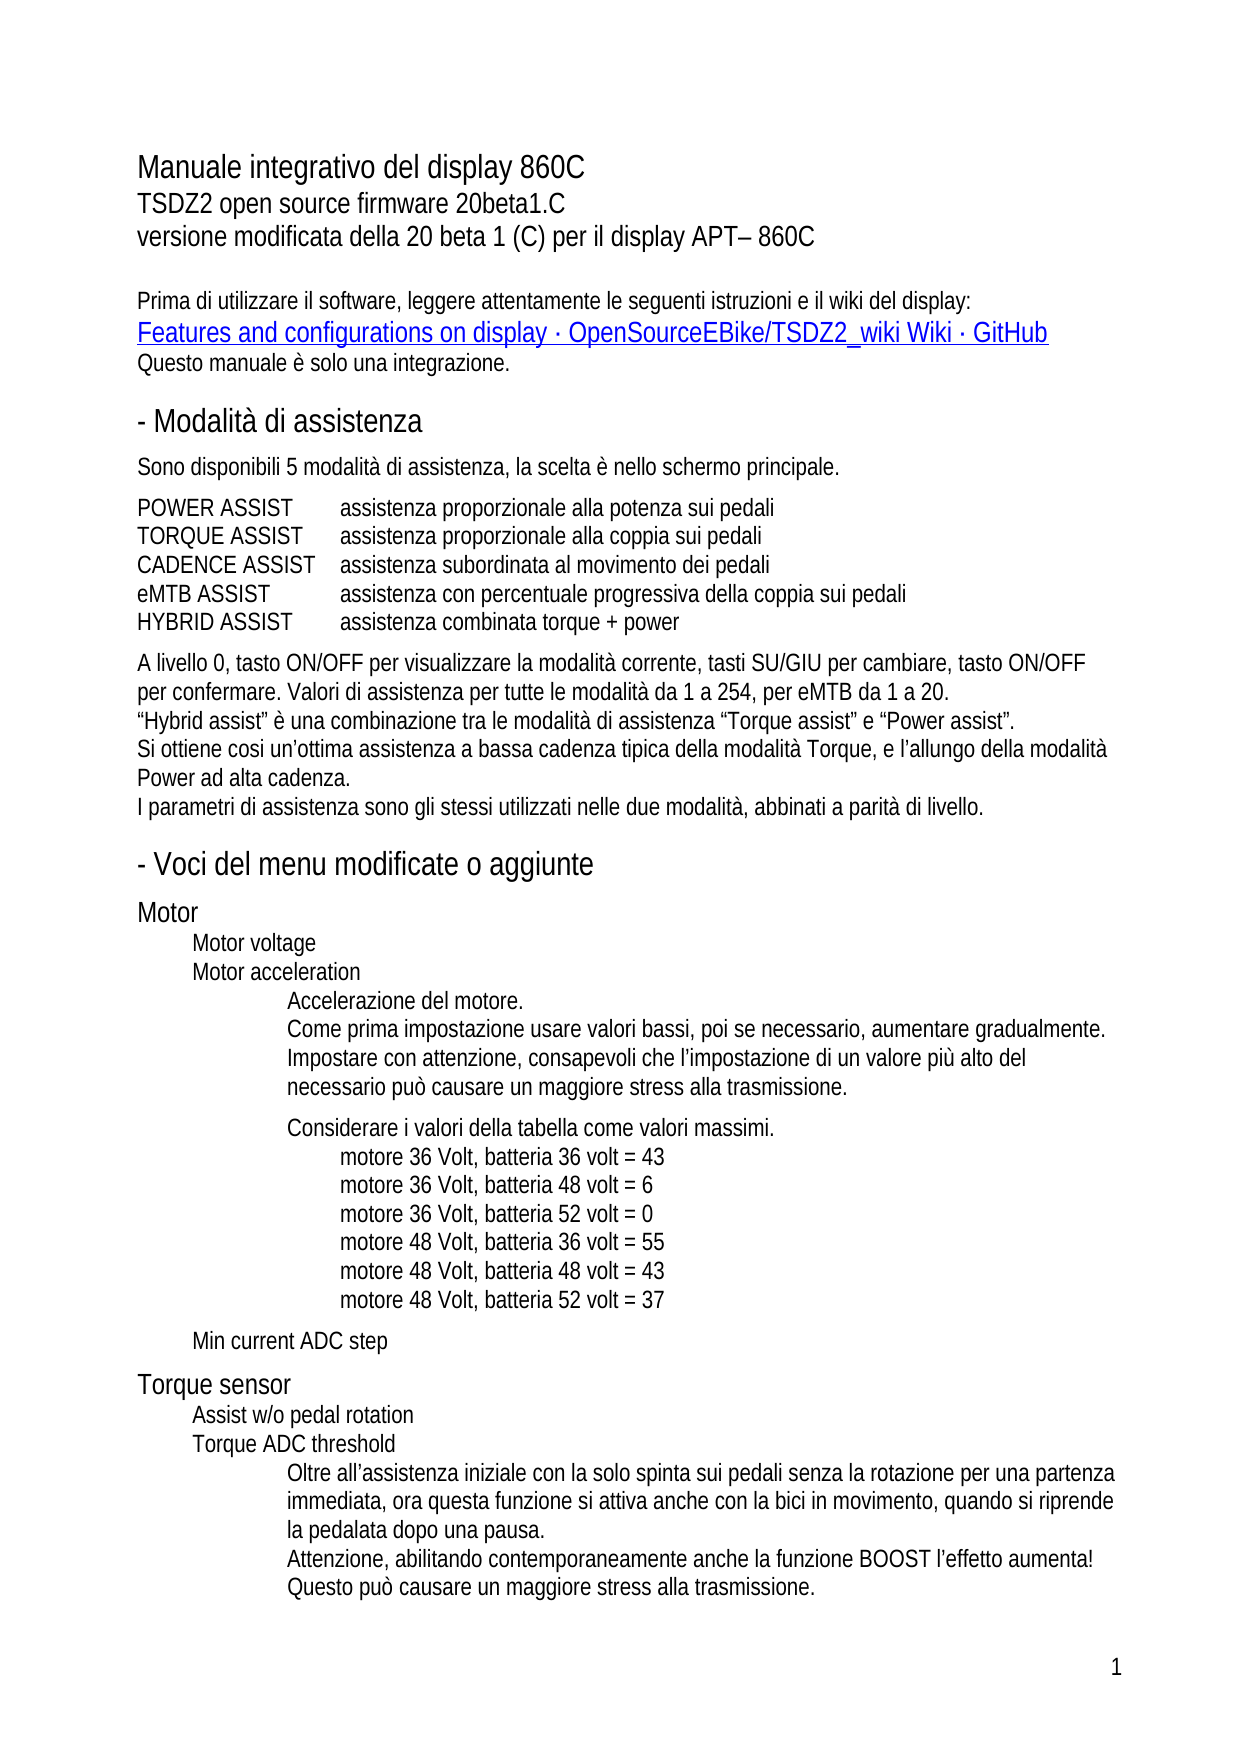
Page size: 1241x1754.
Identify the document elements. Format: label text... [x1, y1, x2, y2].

text Attenzione, abilitando contemporaneamente anche la funzione BOOST l’effetto aumenta! [287, 1544, 1122, 1572]
text I parametri di assistenza sono gli stessi utilizzati nelle due modalità, abbinati a parità di livello. [137, 792, 1122, 820]
text TSDZ2 open source firmware 20beta1.C [137, 186, 1122, 219]
text motore 48 Volt, batteria 52 volt = 37 [287, 1285, 1122, 1313]
text Torque ADC threshold [118, 1429, 1122, 1458]
text Prima di utilizzare il software, leggere attentamente le seguenti istruzioni e il wiki del display: [137, 286, 1122, 315]
text Motor [137, 895, 1122, 928]
text Manuale integrativo del display 860C [137, 148, 1122, 186]
text Assist w/o pedal rotation [137, 1400, 1122, 1429]
text motore 48 Volt, batteria 48 volt = 43 [287, 1256, 1122, 1285]
text POWER ASSIST assistenza proporzionale alla potenza sui pedali [137, 493, 1122, 521]
text Questo può causare un maggiore stress alla trasmissione. [287, 1572, 1122, 1601]
text eMTB ASSIST assistenza con percentuale progressiva della coppia sui pedali [137, 579, 1122, 607]
text versione modificata della 20 beta 1 (C) per il display APT– 860C [137, 219, 1122, 253]
text Features and configurations on display · OpenSourceEBike/TSDZ2_wiki Wiki · GitHub [137, 315, 1122, 348]
text Considerare i valori della tabella come valori massimi. [287, 1113, 1122, 1141]
text “Hybrid assist” è una combinazione tra le modalità di assistenza “Torque assist” e “Power assist”. [137, 706, 1122, 734]
text Min current ADC step [137, 1326, 1122, 1354]
text Impostare con attenzione, consapevoli che l’impostazione di un valore più alto del necessario può causare un maggiore stress alla trasmissione. [287, 1043, 1122, 1100]
text Accelerazione del motore. [287, 986, 1122, 1014]
text Questo manuale è solo una integrazione. [137, 348, 1122, 377]
text TORQUE ASSIST assistenza proporzionale alla coppia sui pedali [137, 521, 1122, 550]
text Si ottiene cosi un’ottima assistenza a bassa cadenza tipica della modalità Torque, e l’allungo della modalità Power ad alta cadenza. [137, 734, 1122, 792]
text A livello 0, tasto ON/OFF per visualizzare la modalità corrente, tasti SU/GIU per cambiare, tasto ON/OFF per confermare. Valori di assistenza per tutte le modalità da 1 a 254, per eMTB da 1 a 20. [137, 648, 1122, 706]
text Oltre all’assistenza iniziale con la solo spinta sui pedali senza la rotazione per una partenza immediata, ora questa funzione si attiva anche con la bici in movimento, quando si riprende la pedalata dopo una pausa. [287, 1458, 1122, 1544]
text Torque sensor [137, 1367, 1122, 1400]
text - Voci del menu modificate o aggiunte [137, 844, 1122, 882]
text - Modalità di assistenza [137, 401, 1122, 439]
text CADENCE ASSIST assistenza subordinata al movimento dei pedali [137, 550, 1122, 579]
text motore 36 Volt, batteria 52 volt = 0 [287, 1199, 1122, 1227]
text motore 36 Volt, batteria 48 volt = 6 [287, 1170, 1122, 1199]
text motore 48 Volt, batteria 36 volt = 55 [287, 1227, 1122, 1256]
text Motor voltage [137, 928, 1122, 957]
text Sono disponibili 5 modalità di assistenza, la scelta è nello schermo principale. [137, 452, 1122, 480]
text Motor acceleration [137, 957, 1122, 986]
text Come prima impostazione usare valori bassi, poi se necessario, aumentare gradualmente. [287, 1014, 1122, 1043]
text motore 36 Volt, batteria 36 volt = 43 [287, 1141, 1122, 1170]
text HYBRID ASSIST assistenza combinata torque + power [137, 607, 1122, 636]
